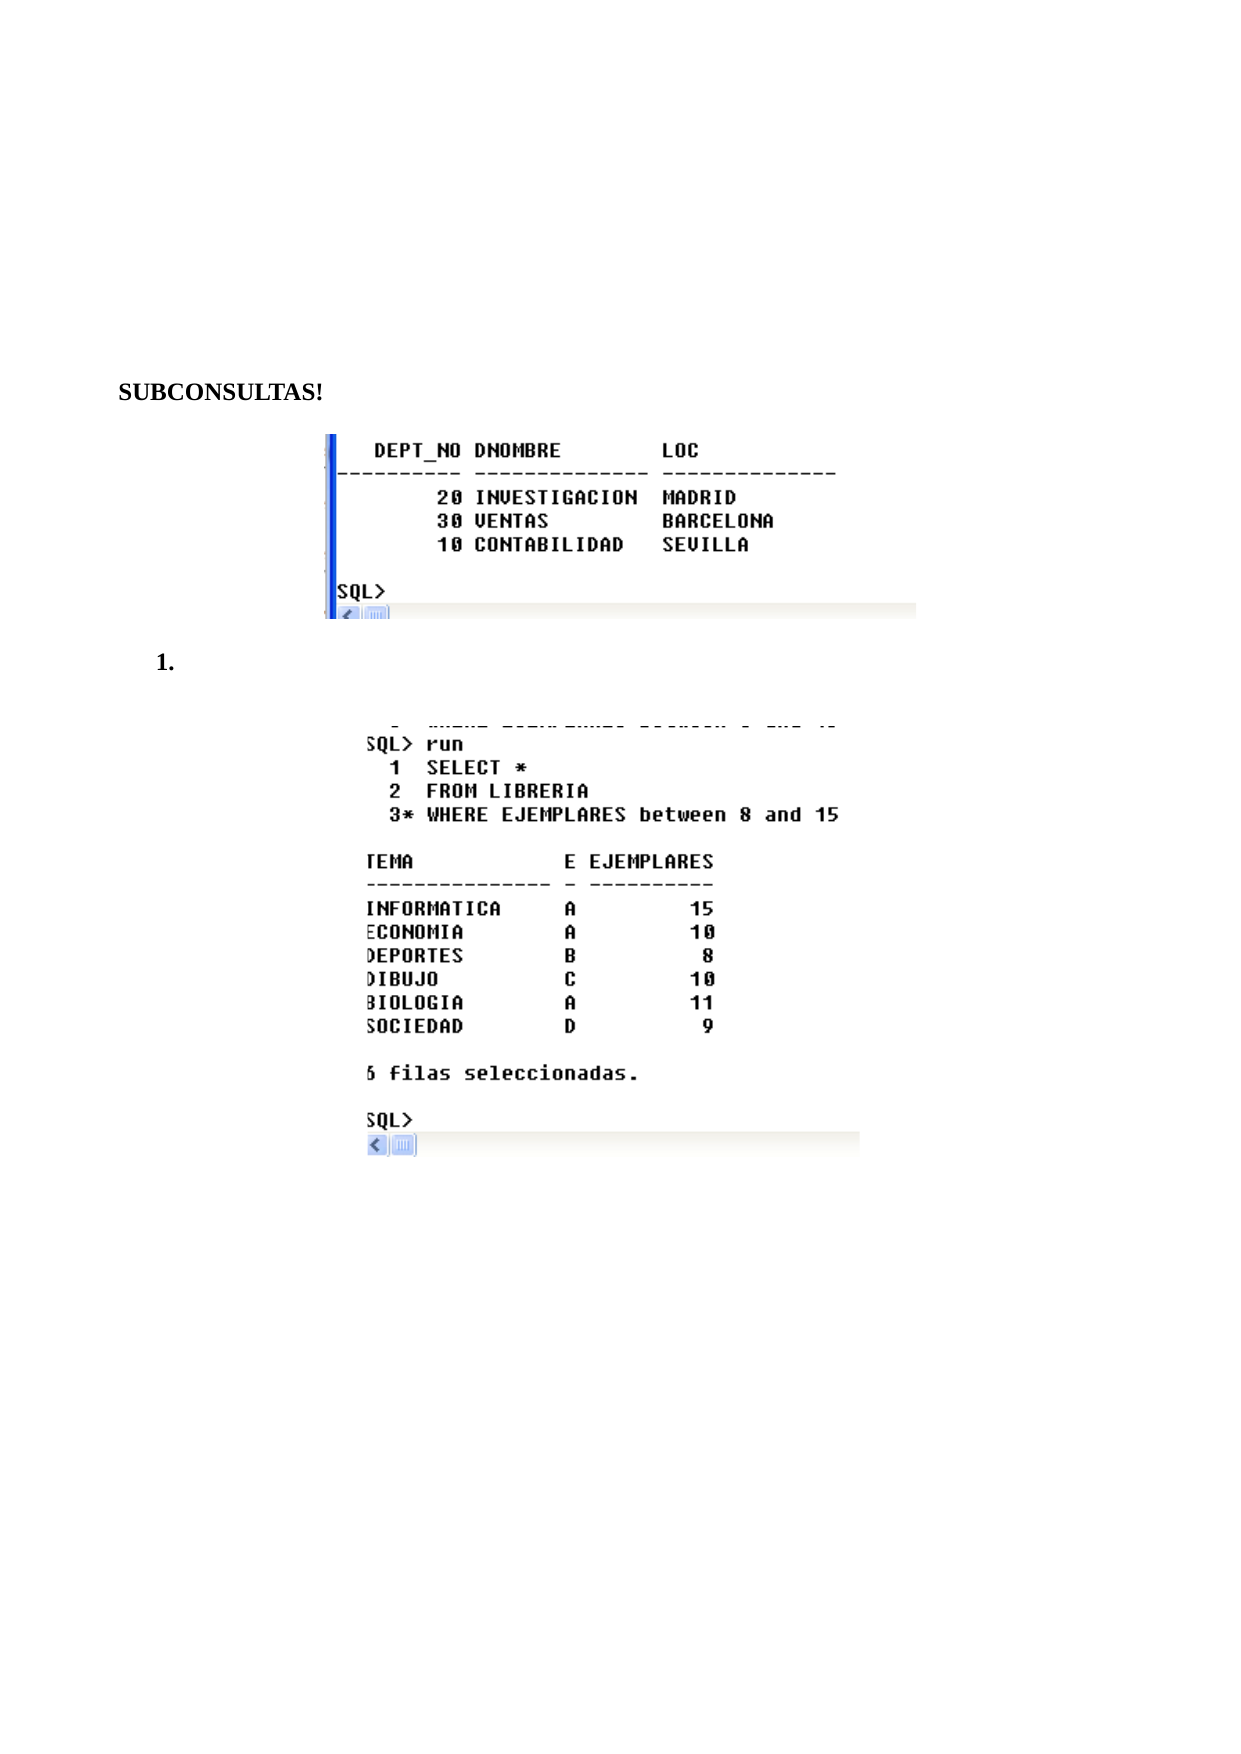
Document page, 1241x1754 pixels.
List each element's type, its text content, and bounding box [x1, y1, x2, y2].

picture [367, 726, 860, 1157]
picture [324, 434, 917, 619]
text SUBCONSULTAS! [118, 377, 1122, 406]
